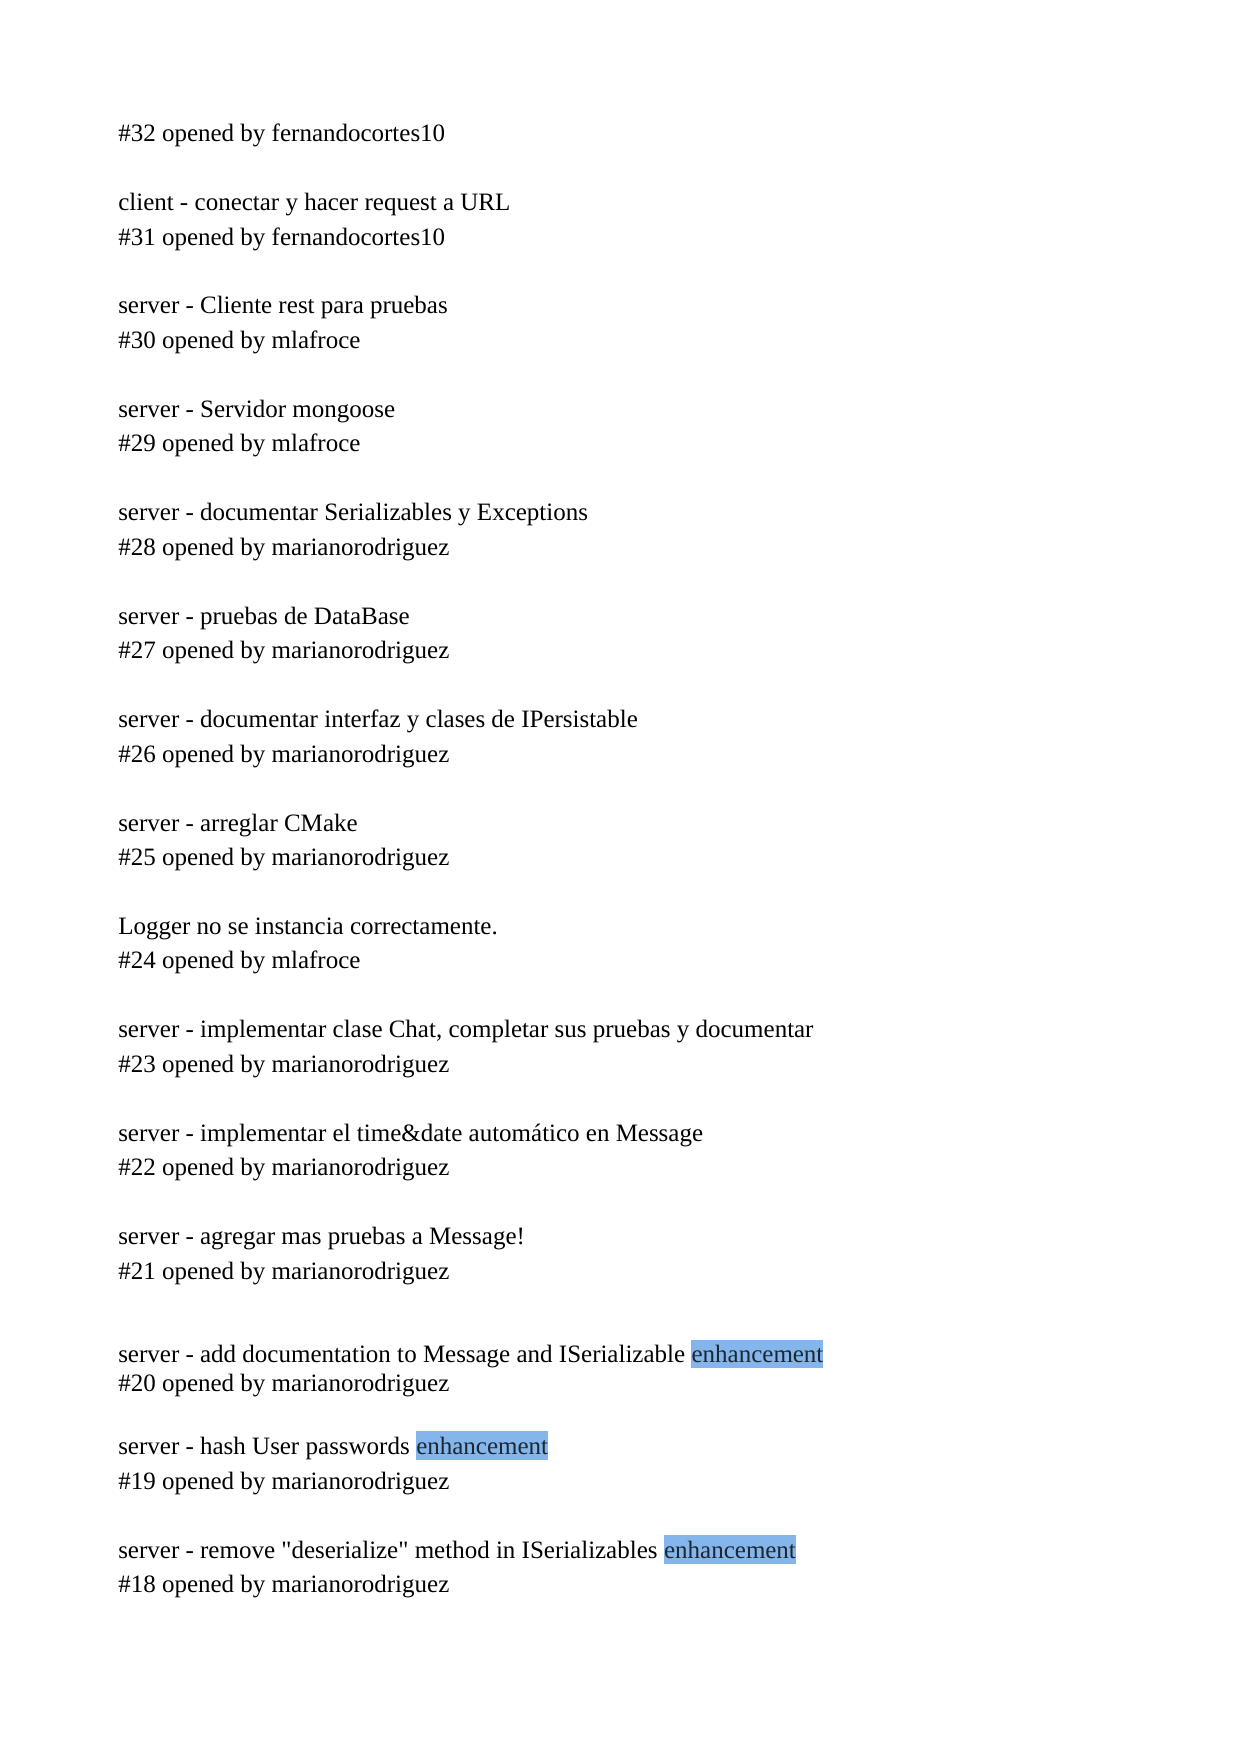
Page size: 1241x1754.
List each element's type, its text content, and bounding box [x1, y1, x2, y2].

text #18 opened by marianorodriguez [118, 1569, 1122, 1598]
text #31 opened by fernandocortes10 [118, 222, 1122, 250]
text server - Cliente rest para pruebas [118, 291, 1122, 319]
text #19 opened by marianorodriguez [118, 1466, 1122, 1495]
text #30 opened by mlafroce [118, 325, 1122, 354]
text server - documentar Serializables y Exceptions [118, 497, 1122, 526]
text server - implementar clase Chat, completar sus pruebas y documentar [118, 1014, 1122, 1043]
text #29 opened by mlafroce [118, 428, 1122, 457]
text server - add documentation to Message and ISerializable enhancement [118, 1339, 1122, 1368]
text server - agregar mas pruebas a Message! [118, 1221, 1122, 1250]
text server - arreglar CMake [118, 808, 1122, 836]
text #32 opened by fernandocortes10 [118, 118, 1122, 147]
text #23 opened by marianorodriguez [118, 1049, 1122, 1078]
text server - documentar interfaz y clases de IPersistable [118, 704, 1122, 733]
text #24 opened by mlafroce [118, 946, 1122, 974]
text client - conectar y hacer request a URL [118, 187, 1122, 216]
text Logger no se instancia correctamente. [118, 911, 1122, 940]
text server - pruebas de DataBase [118, 601, 1122, 629]
text server - implementar el time&date automático en Message [118, 1118, 1122, 1147]
text #26 opened by marianorodriguez [118, 739, 1122, 767]
text server - remove "deserialize" method in ISerializables enhancement [118, 1535, 1122, 1564]
text #21 opened by marianorodriguez [118, 1256, 1122, 1285]
text server - hash User passwords enhancement [118, 1431, 1122, 1460]
text #28 opened by marianorodriguez [118, 532, 1122, 561]
text #25 opened by marianorodriguez [118, 842, 1122, 871]
text #20 opened by marianorodriguez [118, 1368, 1122, 1397]
text #27 opened by marianorodriguez [118, 635, 1122, 664]
text #22 opened by marianorodriguez [118, 1152, 1122, 1181]
text server - Servidor mongoose [118, 394, 1122, 423]
